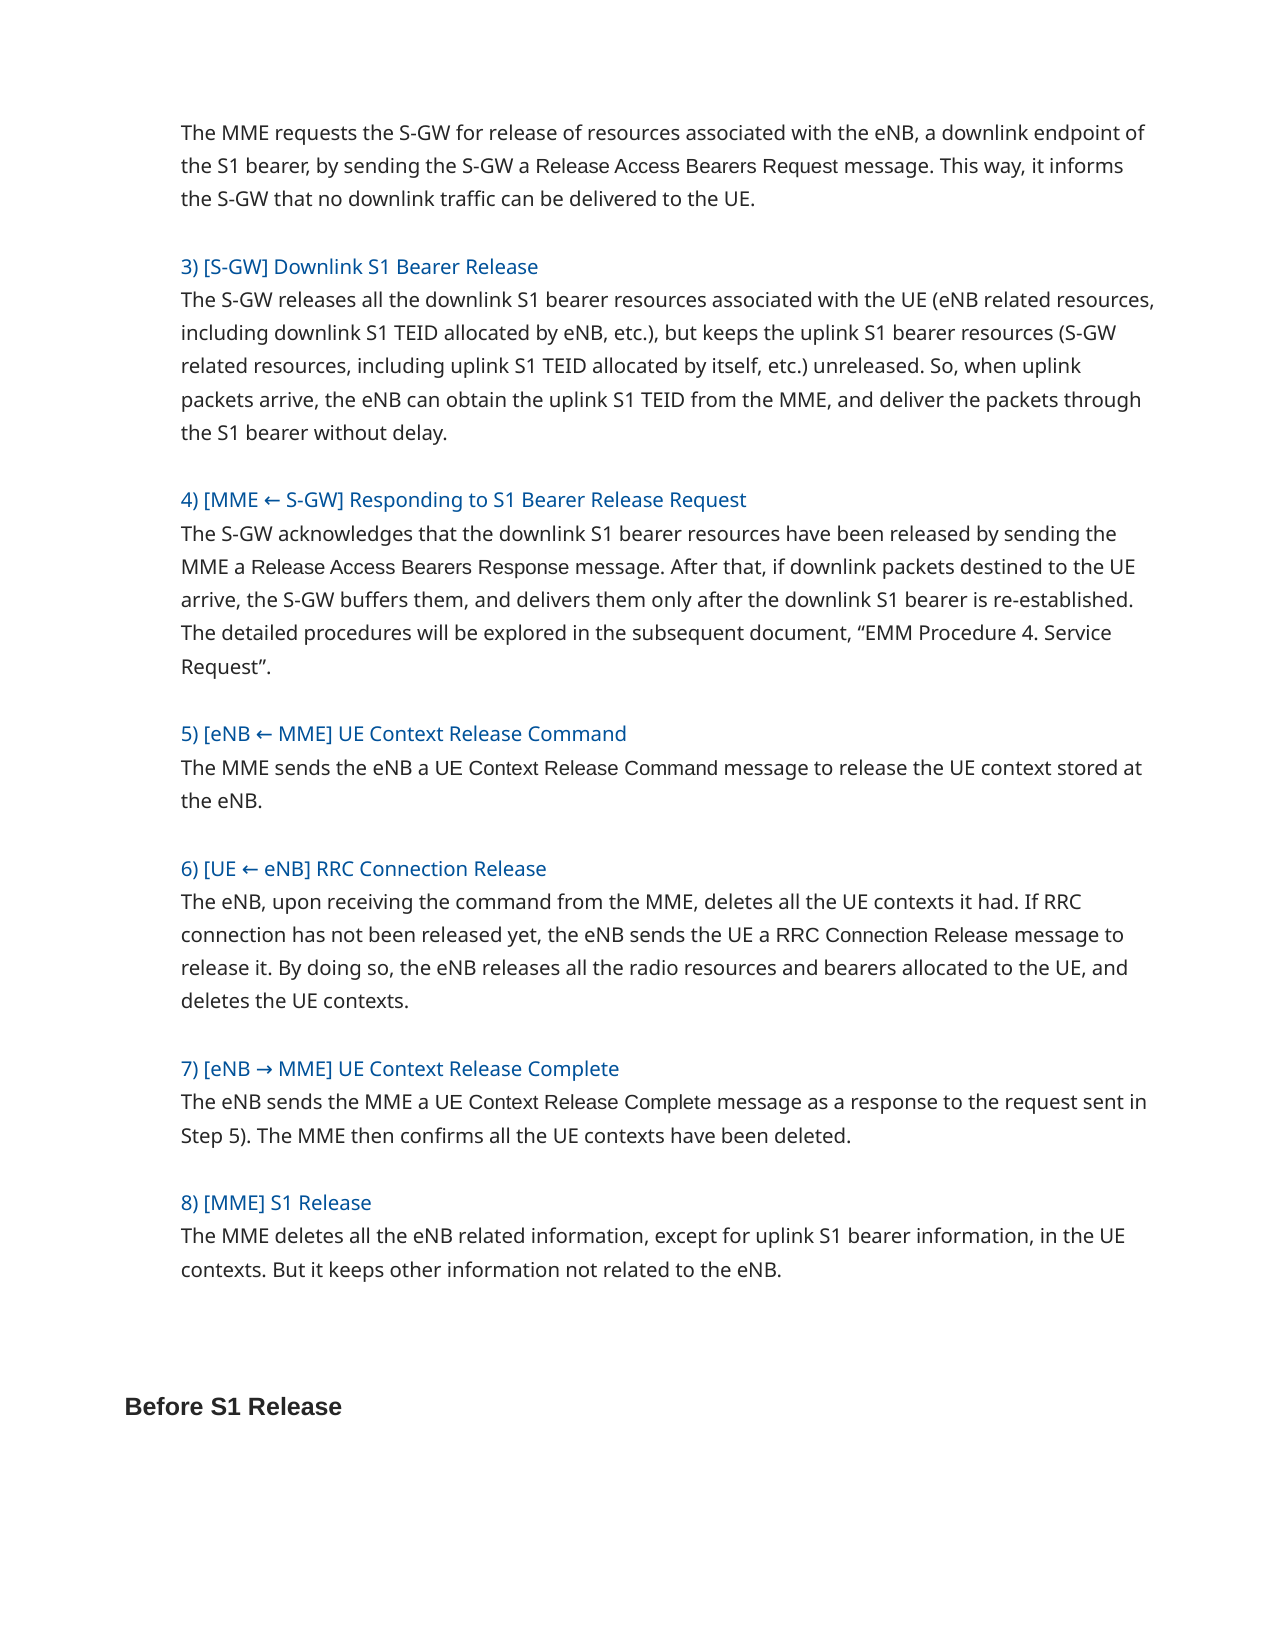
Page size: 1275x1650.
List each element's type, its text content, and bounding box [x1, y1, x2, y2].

text 3) [S-GW] Downlink S1 Bearer Release [181, 252, 1157, 280]
text The MME sends the eNB a UE Context Release Command message to release the UE context stored at the eNB. [181, 753, 1157, 814]
text The MME deletes all the eNB related information, except for uplink S1 bearer information, in the UE contexts. But it keeps other information not related to the eNB. [181, 1222, 1157, 1283]
text 6) [UE ← eNB] RRC Connection Release [181, 854, 1157, 882]
text The MME requests the S-GW for release of resources associated with the eNB, a downlink endpoint of the S1 bearer, by sending the S-GW a Release Access Bearers Request message. This way, it informs the S-GW that no downlink traffic can be delivered to the UE. [181, 118, 1157, 212]
text 4) [MME ← S-GW] Responding to S1 Bearer Release Request [181, 486, 1157, 514]
text 7) [eNB → MME] UE Context Release Complete [181, 1055, 1157, 1082]
text The eNB, upon receiving the command from the MME, deletes all the UE contexts it had. If RRC connection has not been released yet, the eNB sends the UE a RRC Connection Release message to release it. By doing so, the eNB releases all the radio resources and bearers allocated to the UE, and deletes the UE contexts. [181, 887, 1157, 1015]
text The S-GW releases all the downlink S1 bearer resources associated with the UE (eNB related resources, including downlink S1 TEID allocated by eNB, etc.), but keeps the uplink S1 bearer resources (S-GW related resources, including uplink S1 TEID allocated by itself, etc.) unreleased. So, when uplink packets arrive, the eNB can obtain the uplink S1 TEID from the MME, and deliver the packets through the S1 bearer without delay. [181, 286, 1157, 446]
text 5) [eNB ← MME] UE Context Release Command [181, 720, 1157, 748]
text The S-GW acknowledges that the downlink S1 bearer resources have been released by sending the MME a Release Access Bearers Response message. After that, if downlink packets destined to the UE arrive, the S-GW buffers them, and delivers them only after the downlink S1 bearer is re-established. The detailed procedures will be explored in the subsequent document, “EMM Procedure 4. Service Request”. [181, 519, 1157, 680]
text The eNB sends the MME a UE Context Release Complete message as a response to the request sent in Step 5). The MME then confirms all the UE contexts have been deleted. [181, 1088, 1157, 1149]
text Before S1 Release [118, 1392, 1157, 1421]
text 8) [MME] S1 Release [181, 1189, 1157, 1217]
